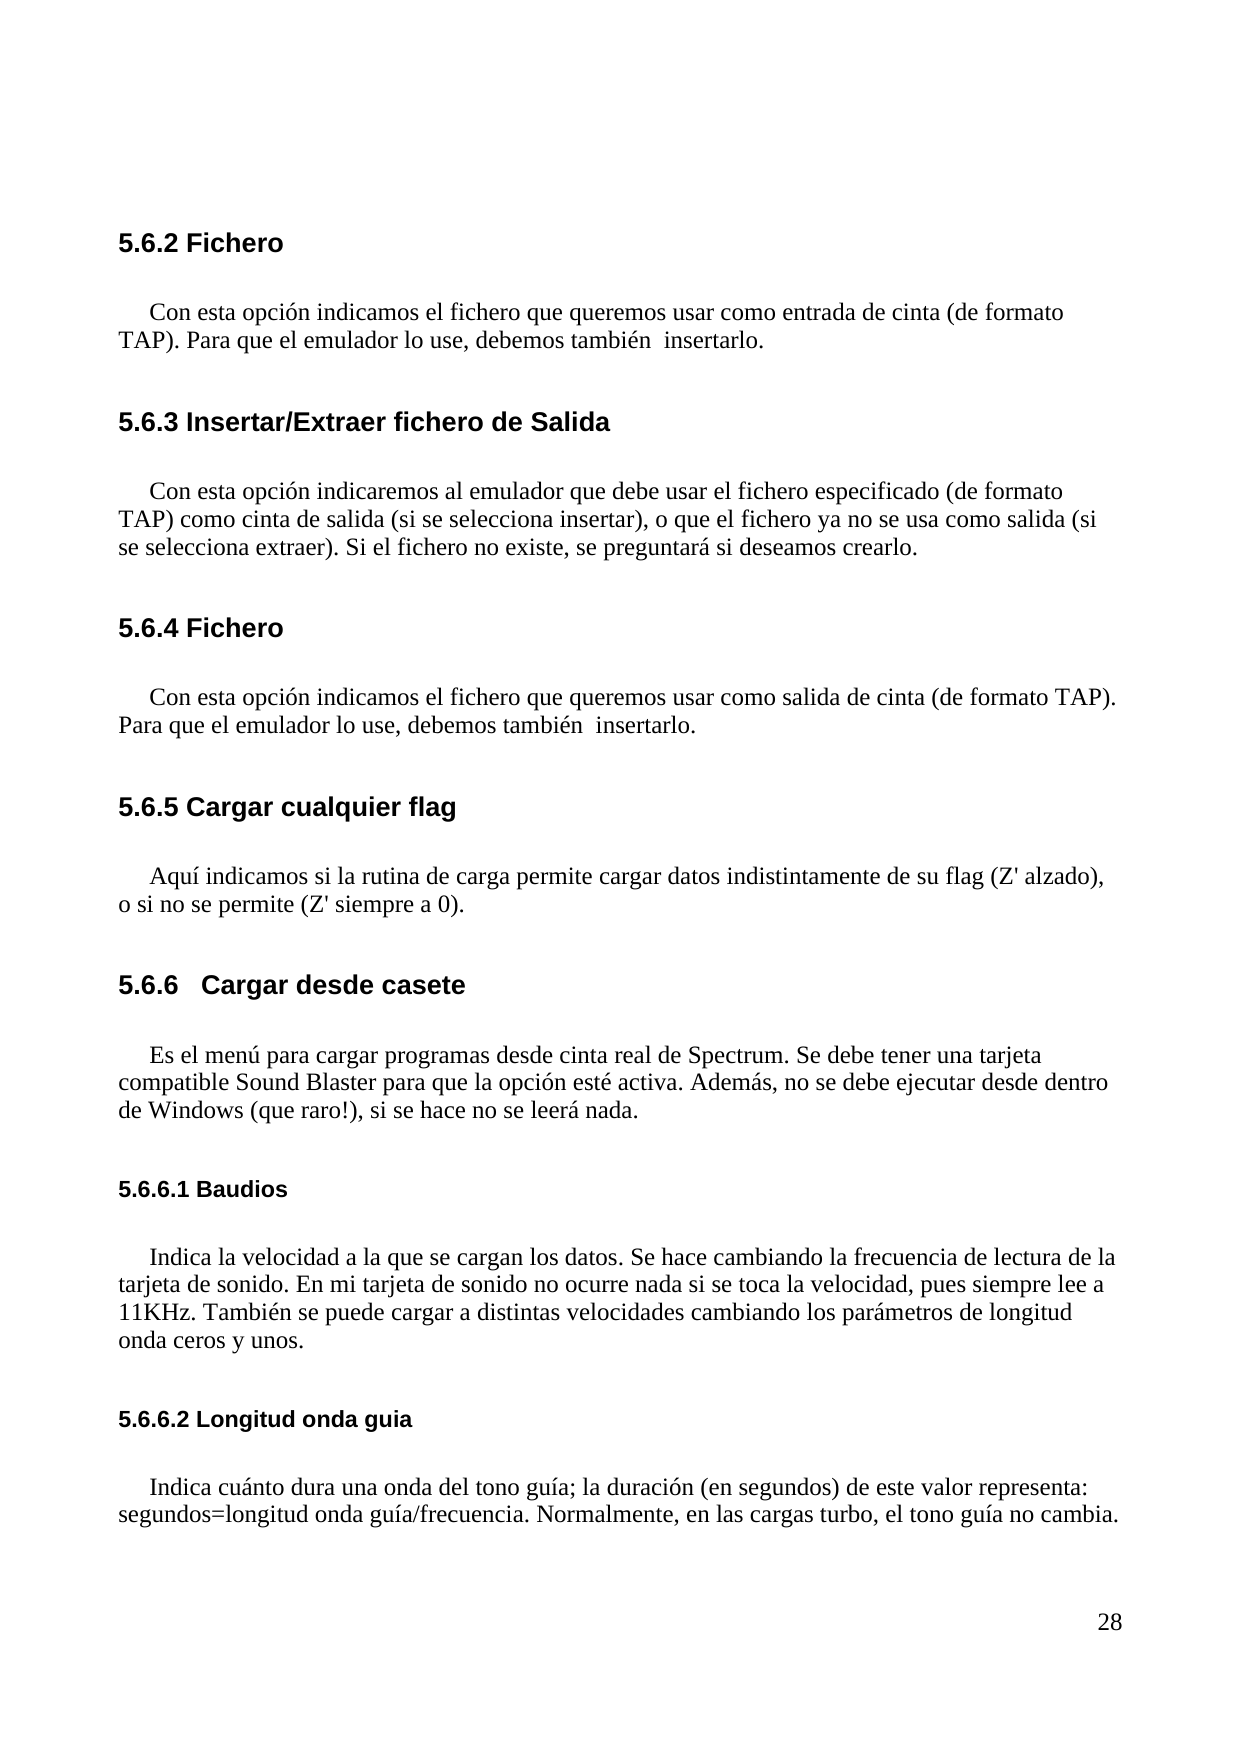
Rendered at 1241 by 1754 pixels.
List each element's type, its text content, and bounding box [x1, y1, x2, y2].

text Con esta opción indicamos el fichero que queremos usar como entrada de cinta (de formato TAP). Para que el emulador lo use, debemos también insertarlo. [118, 298, 1122, 354]
subtitle 5.6.4 Fichero [118, 613, 1122, 643]
text Con esta opción indicaremos al emulador que debe usar el fichero especificado (de formato TAP) como cinta de salida (si se selecciona insertar), o que el fichero ya no se usa como salida (si se selecciona extraer). Si el fichero no existe, se preguntará si deseamos crearlo. [118, 477, 1122, 560]
subtitle 5.6.6 Cargar desde casete [118, 970, 1122, 1001]
subtitle 5.6.5 Cargar cualquier flag [118, 792, 1122, 822]
text Indica la velocidad a la que se cargan los datos. Se hace cambiando la frecuencia de lectura de la tarjeta de sonido. En mi tarjeta de sonido no ocurre nada si se toca la velocidad, pues siempre lee a 11KHz. También se puede cargar a distintas velocidades cambiando los parámetros de longitud onda ceros y unos. [118, 1243, 1122, 1354]
text Con esta opción indicamos el fichero que queremos usar como salida de cinta (de formato TAP). Para que el emulador lo use, debemos también insertarlo. [118, 683, 1122, 739]
subtitle 5.6.6.2 Longitud onda guia [118, 1406, 1122, 1432]
subtitle 5.6.6.1 Baudios [118, 1177, 1122, 1203]
text Es el menú para cargar programas desde cinta real de Spectrum. Se debe tener una tarjeta compatible Sound Blaster para que la opción esté activa. Además, no se debe ejecutar desde dentro de Windows (que raro!), si se hace no se leerá nada. [118, 1041, 1122, 1124]
text Indica cuánto dura una onda del tono guía; la duración (en segundos) de este valor representa: segundos=longitud onda guía/frecuencia. Normalmente, en las cargas turbo, el tono guía no cambia. [118, 1473, 1122, 1528]
subtitle 5.6.3 Insertar/Extraer fichero de Salida [118, 407, 1122, 437]
subtitle 5.6.2 Fichero [118, 228, 1122, 258]
text Aquí indicamos si la rutina de carga permite cargar datos indistintamente de su flag (Z' alzado), o si no se permite (Z' siempre a 0). [118, 862, 1122, 918]
